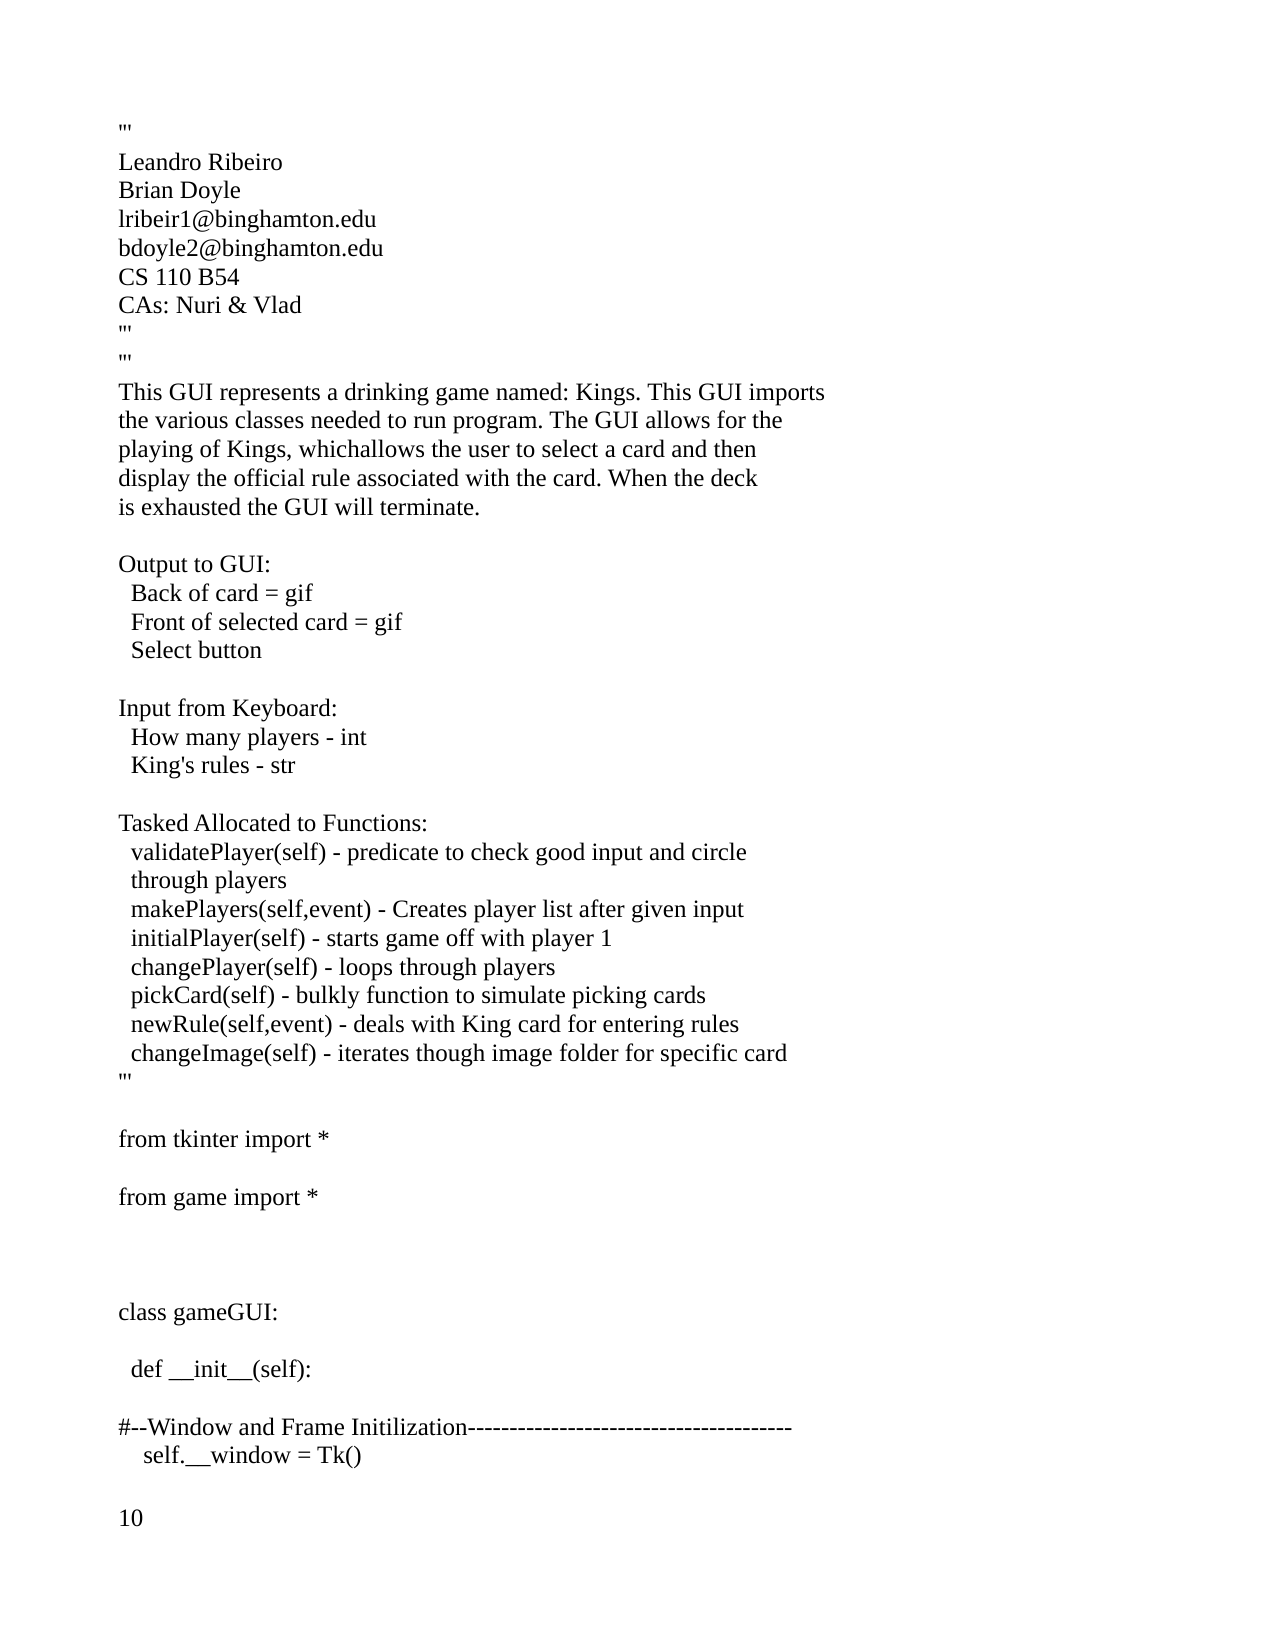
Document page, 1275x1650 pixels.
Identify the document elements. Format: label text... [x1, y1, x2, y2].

text initialPlayer(self) - starts game off with player 1 [118, 923, 1157, 952]
text validatePlayer(self) - predicate to check good input and circle [118, 837, 1157, 866]
text class gameGUI: [118, 1297, 1157, 1326]
text makePlayers(self,event) - Creates player list after given input [118, 894, 1157, 923]
text from tkinter import * [118, 1124, 1157, 1153]
text ''' [118, 1067, 1157, 1096]
text CS 110 B54 [118, 262, 1157, 291]
text self.__window = Tk() [118, 1441, 1157, 1469]
text lribeir1@binghamton.edu [118, 204, 1157, 233]
text Leandro Ribeiro [118, 147, 1157, 176]
text ''' [118, 118, 1157, 147]
text CAs: Nuri & Vlad [118, 291, 1157, 319]
text display the official rule associated with the card. When the deck [118, 463, 1157, 492]
text King's rules - str [118, 751, 1157, 779]
text through players [118, 866, 1157, 894]
text Brian Doyle [118, 176, 1157, 204]
text Input from Keyboard: [118, 693, 1157, 722]
text changeImage(self) - iterates though image folder for specific card [118, 1038, 1157, 1067]
text from game import * [118, 1182, 1157, 1211]
text changePlayer(self) - loops through players [118, 952, 1157, 981]
text Front of selected card = gif [118, 607, 1157, 636]
text is exhausted the GUI will terminate. [118, 492, 1157, 521]
text Back of card = gif [118, 578, 1157, 607]
text def __init__(self): [118, 1354, 1157, 1383]
text ''' [118, 348, 1157, 377]
text Select button [118, 636, 1157, 664]
text bdoyle2@binghamton.edu [118, 233, 1157, 262]
text playing of Kings, whichallows the user to select a card and then [118, 434, 1157, 463]
text This GUI represents a drinking game named: Kings. This GUI imports [118, 377, 1157, 406]
text #--Window and Frame Initilization--------------------------------------- [118, 1412, 1157, 1441]
text Output to GUI: [118, 549, 1157, 578]
text How many players - int [118, 722, 1157, 751]
text newRule(self,event) - deals with King card for entering rules [118, 1009, 1157, 1038]
text the various classes needed to run program. The GUI allows for the [118, 406, 1157, 434]
text pickCard(self) - bulkly function to simulate picking cards [118, 981, 1157, 1009]
text Tasked Allocated to Functions: [118, 808, 1157, 837]
text ''' [118, 319, 1157, 348]
